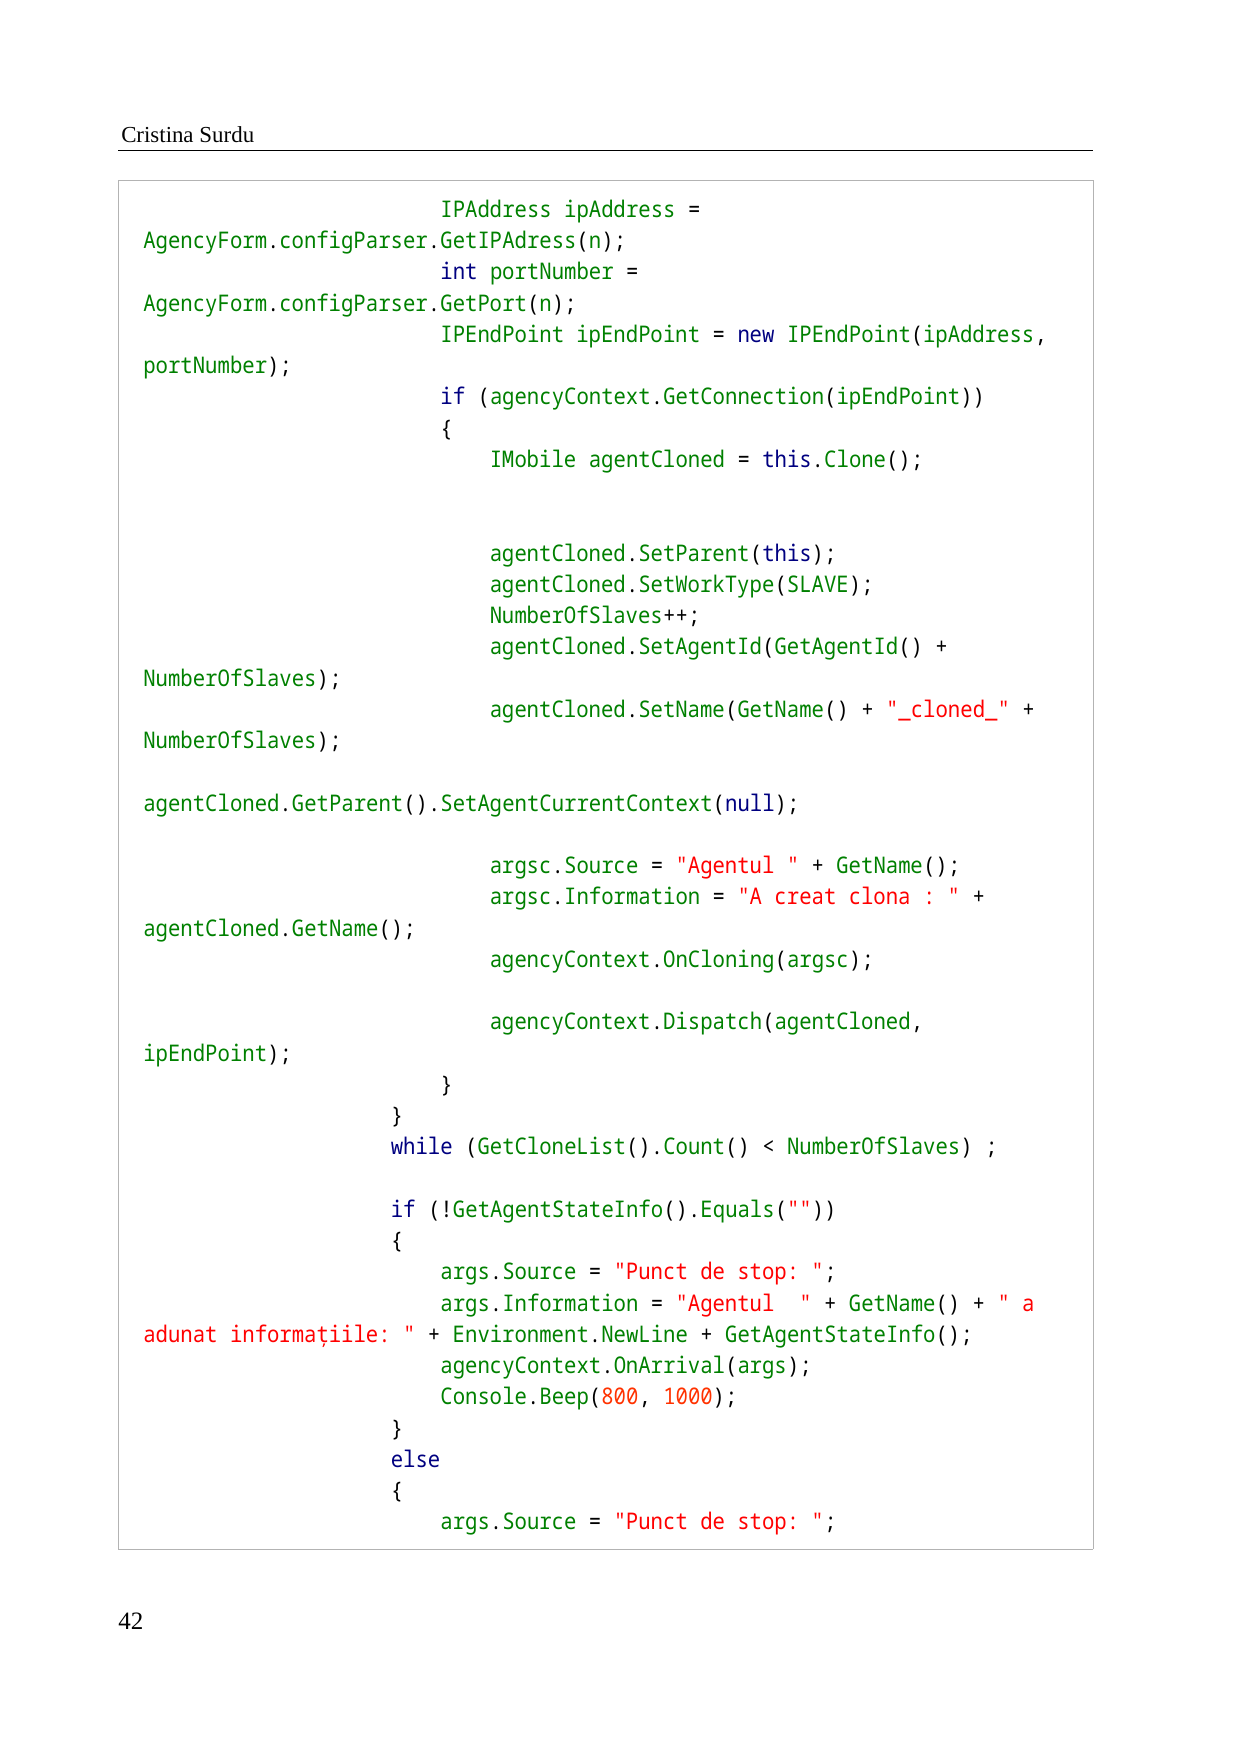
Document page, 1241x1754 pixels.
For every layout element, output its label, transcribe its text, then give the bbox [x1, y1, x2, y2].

text Console.Beep(800, 1000); [119, 1368, 1093, 1399]
text agentCloned.SetParent(this); [119, 524, 1093, 555]
text while (GetCloneList().Count() < NumberOfSlaves) ; [119, 1118, 1093, 1161]
text args.Source = "Punct de stop: "; [119, 1493, 1093, 1549]
text { [119, 1461, 1093, 1493]
text agencyContext.OnCloning(argsc); [119, 930, 1093, 974]
text { [119, 1211, 1093, 1243]
text IPAddress ipAddress = AgencyForm.configParser.GetIPAdress(n); [119, 181, 1093, 243]
text argsc.Information = "A creat clona : " + agentCloned.GetName(); [119, 868, 1093, 930]
text if (agencyContext.GetConnection(ipEndPoint)) [119, 368, 1093, 399]
text IPEndPoint ipEndPoint = new IPEndPoint(ipAddress, portNumber); [119, 305, 1093, 368]
text } [119, 1055, 1093, 1086]
text if (!GetAgentStateInfo().Equals("")) [119, 1180, 1093, 1211]
text } [119, 1086, 1093, 1118]
text agentCloned.SetAgentId(GetAgentId() + NumberOfSlaves); [119, 618, 1093, 680]
text NumberOfSlaves++; [119, 586, 1093, 618]
text { [119, 399, 1093, 430]
text IMobile agentCloned = this.Clone(); [119, 430, 1093, 474]
text int portNumber = AgencyForm.configParser.GetPort(n); [119, 243, 1093, 305]
text else [119, 1430, 1093, 1461]
text args.Information = "Agentul " + GetName() + " a adunat informațiile: " + Environment.NewLine + GetAgentStateInfo(); [119, 1274, 1093, 1336]
text args.Source = "Punct de stop: "; [119, 1243, 1093, 1274]
text argsc.Source = "Agentul " + GetName(); [119, 836, 1093, 868]
text agentCloned.SetWorkType(SLAVE); [119, 555, 1093, 586]
text agentCloned.GetParent().SetAgentCurrentContext(null); [119, 743, 1093, 818]
text } [119, 1399, 1093, 1430]
text agencyContext.Dispatch(agentCloned, ipEndPoint); [119, 993, 1093, 1055]
text agentCloned.SetName(GetName() + "_cloned_" + NumberOfSlaves); [119, 680, 1093, 743]
text agencyContext.OnArrival(args); [119, 1336, 1093, 1368]
